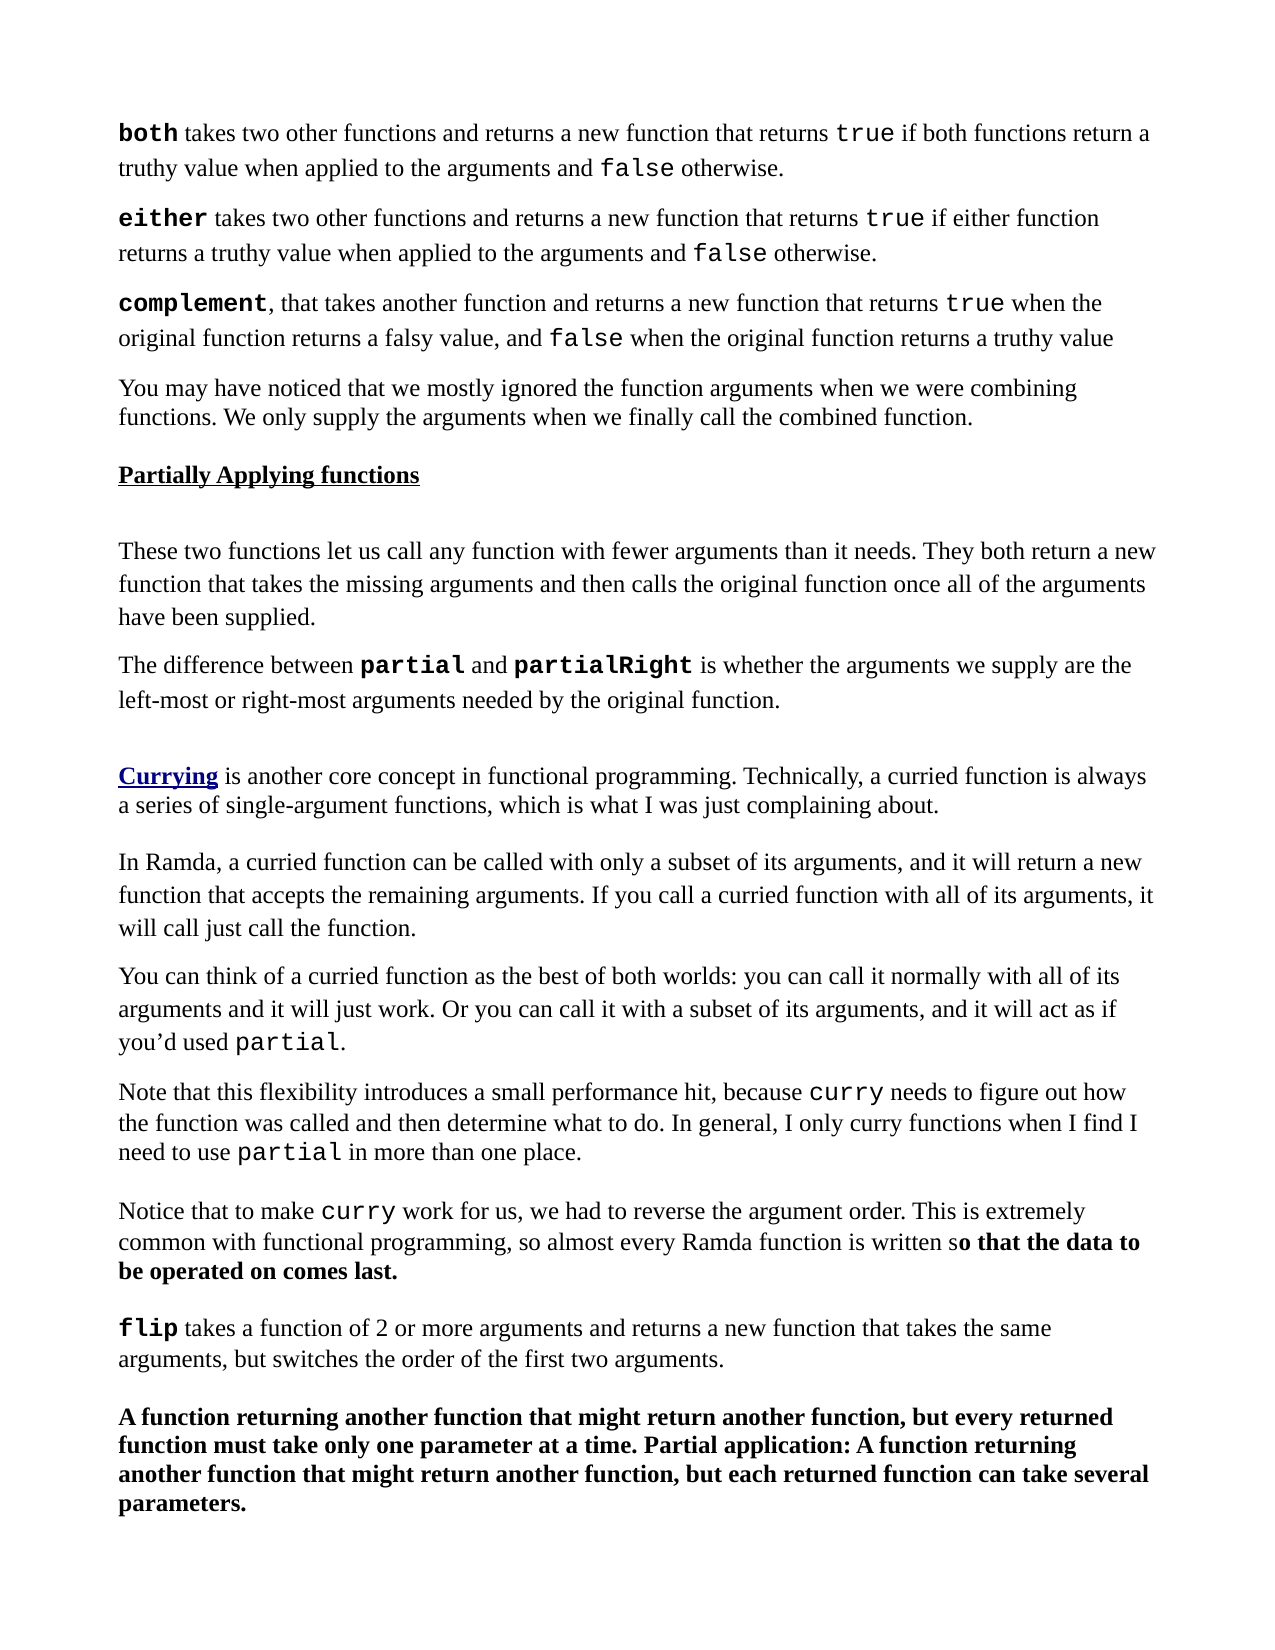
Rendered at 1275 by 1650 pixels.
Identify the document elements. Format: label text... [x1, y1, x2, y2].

text These two functions let us call any function with fewer arguments than it needs. They both return a new function that takes the missing arguments and then calls the original function once all of the arguments have been supplied. [118, 536, 1157, 631]
text either takes two other functions and returns a new function that returns true if either function returns a truthy value when applied to the arguments and false otherwise. [118, 203, 1157, 269]
text flip takes a function of 2 or more arguments and returns a new function that takes the same arguments, but switches the order of the first two arguments. [118, 1313, 1157, 1373]
text You may have noticed that we mostly ignored the function arguments when we were combining functions. We only supply the arguments when we finally call the combined function. [118, 373, 1157, 431]
text both takes two other functions and returns a new function that returns true if both functions return a truthy value when applied to the arguments and false otherwise. [118, 118, 1157, 184]
text Note that this flexibility introduces a small performance hit, because curry needs to figure out how the function was called and then determine what to do. In general, I only curry functions when I find I need to use partial in more than one place. [118, 1077, 1157, 1167]
text You can think of a curried function as the best of both worlds: you can call it normally with all of its arguments and it will just work. Or you can call it with a subset of its arguments, and it will act as if you’d used partial. [118, 961, 1157, 1058]
text In Ramda, a curried function can be called with only a subset of its arguments, and it will return a new function that accepts the remaining arguments. If you call a curried function with all of its arguments, it will call just call the function. [118, 847, 1157, 942]
text complement, that takes another function and returns a new function that returns true when the original function returns a falsy value, and false when the original function returns a truthy value [118, 288, 1157, 354]
text The difference between partial and partialRight is whether the arguments we supply are the left-most or right-most arguments needed by the original function. [118, 650, 1157, 713]
text Partially Applying functions [118, 460, 1157, 488]
text Notice that to make curry work for us, we had to reverse the argument order. This is extremely common with functional programming, so almost every Ramda function is written so that the data to be operated on comes last. [118, 1196, 1157, 1284]
text Currying is another core concept in functional programming. Technically, a curried function is always a series of single-argument functions, which is what I was just complaining about. [118, 761, 1157, 819]
text A function returning another function that might return another function, but every returned function must take only one parameter at a time. Partial application: A function returning another function that might return another function, but each returned function can take several parameters. [118, 1402, 1157, 1517]
